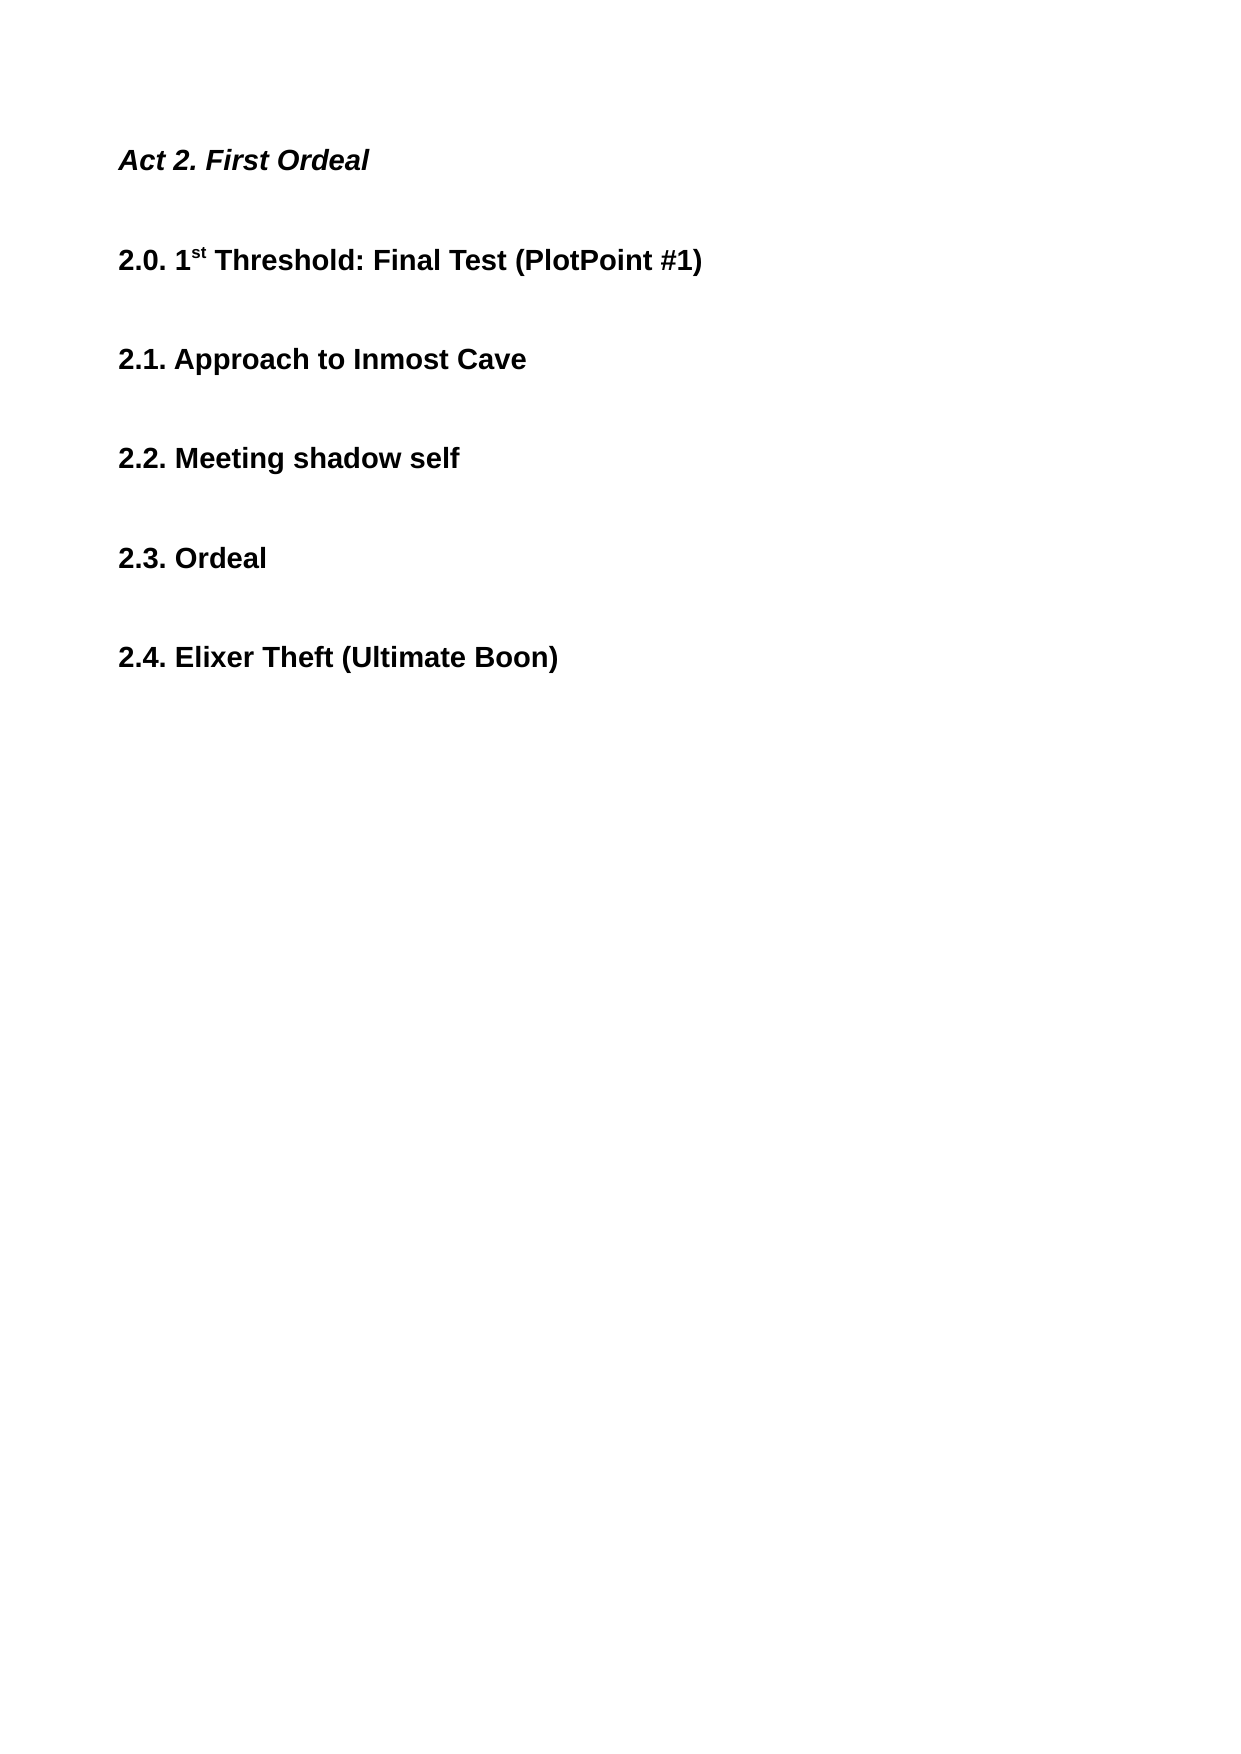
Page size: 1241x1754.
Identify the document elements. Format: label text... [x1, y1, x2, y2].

subtitle 2.3. Ordeal [118, 541, 1122, 574]
subtitle 2.0. 1st Threshold: Final Test (PlotPoint #1) [118, 243, 1122, 276]
subtitle Act 2. First Ordeal [118, 143, 1122, 177]
subtitle 2.1. Approach to Inmost Cave [118, 342, 1122, 376]
subtitle 2.2. Meeting shadow self [118, 442, 1122, 475]
subtitle 2.4. Elixer Theft (Ultimate Boon) [118, 641, 1122, 674]
